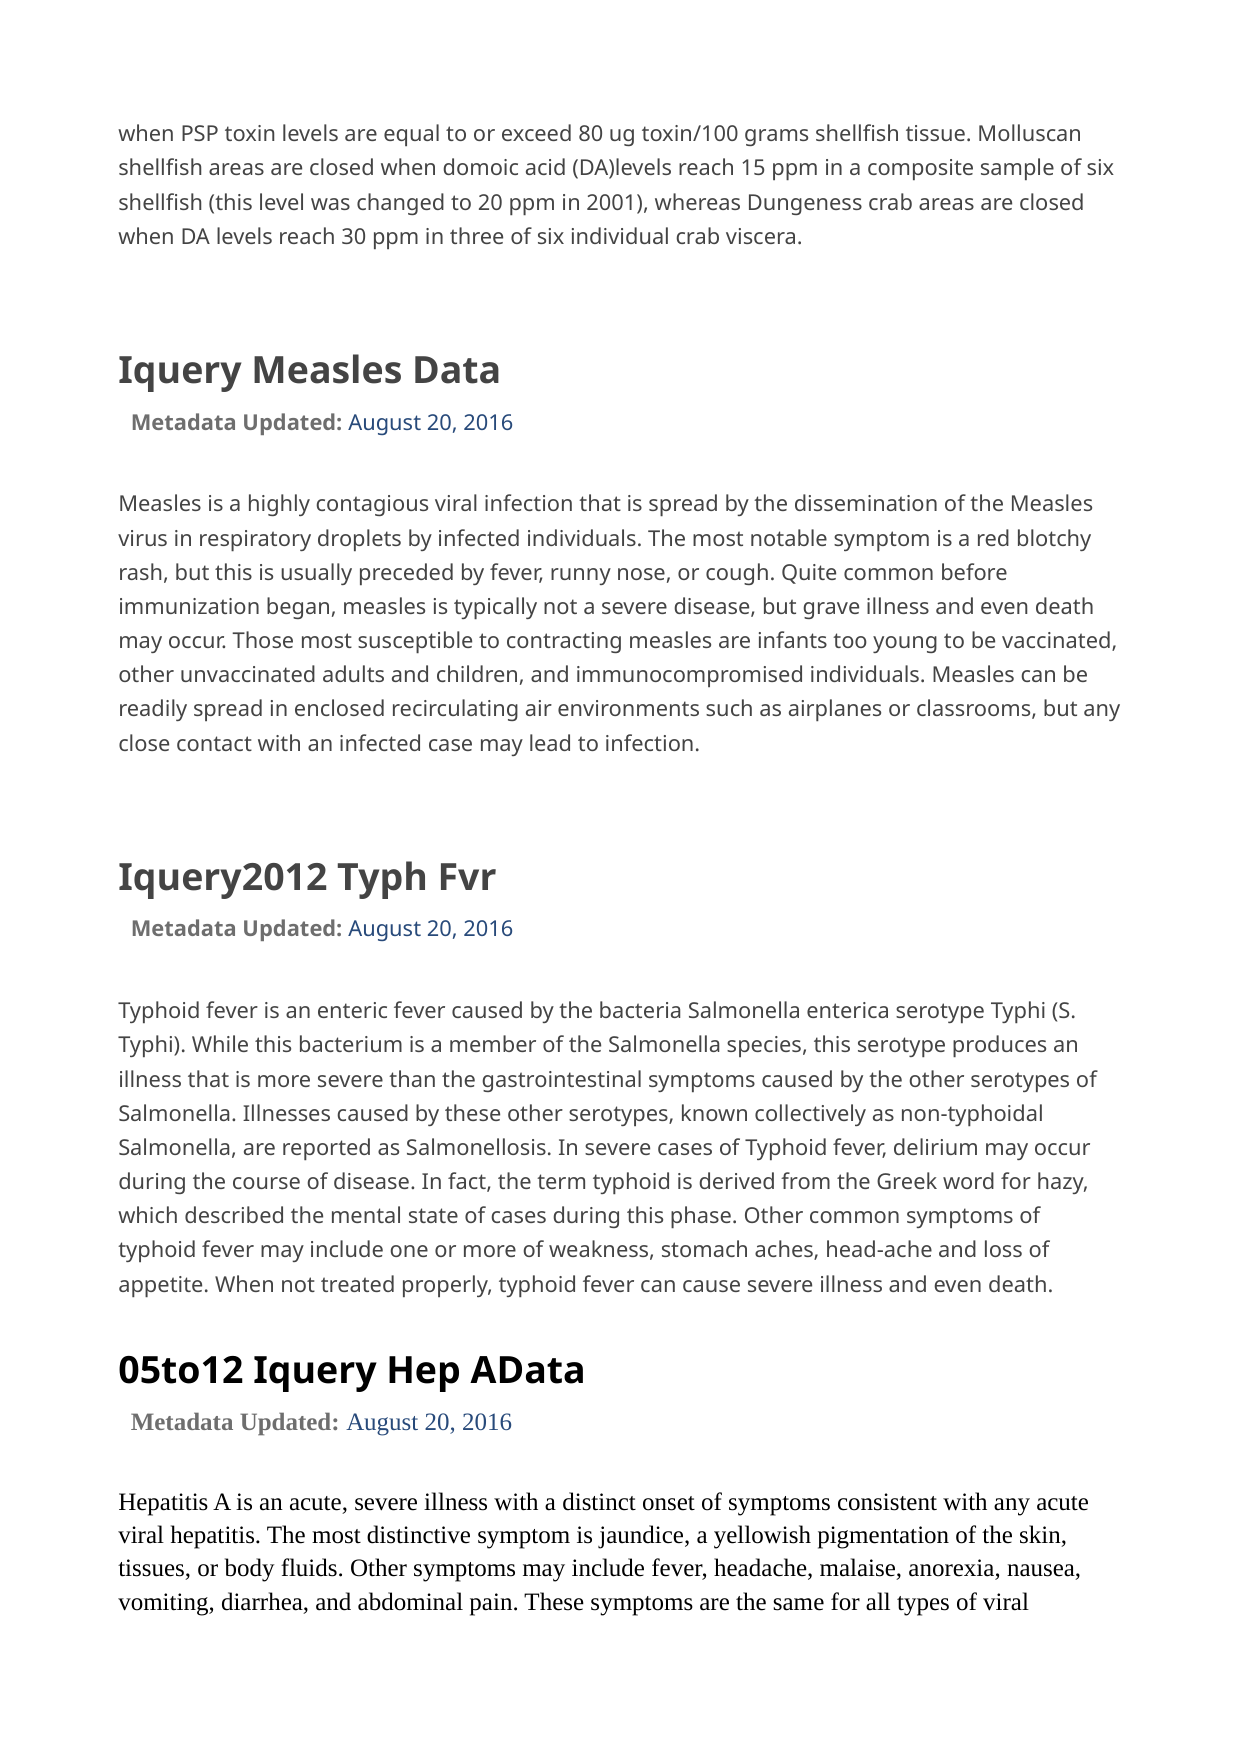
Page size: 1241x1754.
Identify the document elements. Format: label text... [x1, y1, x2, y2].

subtitle 05to12 Iquery Hep AData [118, 1343, 1122, 1394]
text Metadata Updated: August 20, 2016 [131, 407, 1122, 436]
text Metadata Updated: August 20, 2016 [131, 1407, 1122, 1436]
text when PSP toxin levels are equal to or exceed 80 ug toxin/100 grams shellfish tissue. Molluscan shellfish areas are closed when domoic acid (DA)levels reach 15 ppm in a composite sample of six shellfish (this level was changed to 20 ppm in 2001), whereas Dungeness crab areas are closed when DA levels reach 30 ppm in three of six individual crab viscera. [118, 118, 1122, 250]
text Metadata Updated: August 20, 2016 [131, 913, 1122, 943]
text Measles is a highly contagious viral infection that is spread by the dissemination of the Measles virus in respiratory droplets by infected individuals. The most notable symptom is a red blotchy rash, but this is usually preceded by fever, runny nose, or cough. Quite common before immunization began, measles is typically not a severe disease, but grave illness and even death may occur. Those most susceptible to contracting measles are infants too young to be vaccinated, other unvaccinated adults and children, and immunocompromised individuals. Measles can be readily spread in enclosed recirculating air environments such as airplanes or classrooms, but any close contact with an infected case may lead to infection. [118, 488, 1122, 757]
text Hepatitis A is an acute, severe illness with a distinct onset of symptoms consistent with any acute viral hepatitis. The most distinctive symptom is jaundice, a yellowish pigmentation of the skin, tissues, or body fluids. Other symptoms may include fever, headache, malaise, anorexia, nausea, vomiting, diarrhea, and abdominal pain. These symptoms are the same for all types of viral [118, 1487, 1122, 1615]
subtitle Iquery Measles Data [118, 343, 1122, 394]
subtitle Iquery2012 Typh Fvr [118, 850, 1122, 901]
text Typhoid fever is an enteric fever caused by the bacteria Salmonella enterica serotype Typhi (S. Typhi). While this bacterium is a member of the Salmonella species, this serotype produces an illness that is more severe than the gastrointestinal symptoms caused by the other serotypes of Salmonella. Illnesses caused by these other serotypes, known collectively as non-typhoidal Salmonella, are reported as Salmonellosis. In severe cases of Typhoid fever, delirium may occur during the course of disease. In fact, the term typhoid is derived from the Greek word for hazy, which described the mental state of cases during this phase. Other common symptoms of typhoid fever may include one or more of weakness, stomach aches, head-ache and loss of appetite. When not treated properly, typhoid fever can cause severe illness and even death. [118, 995, 1122, 1298]
